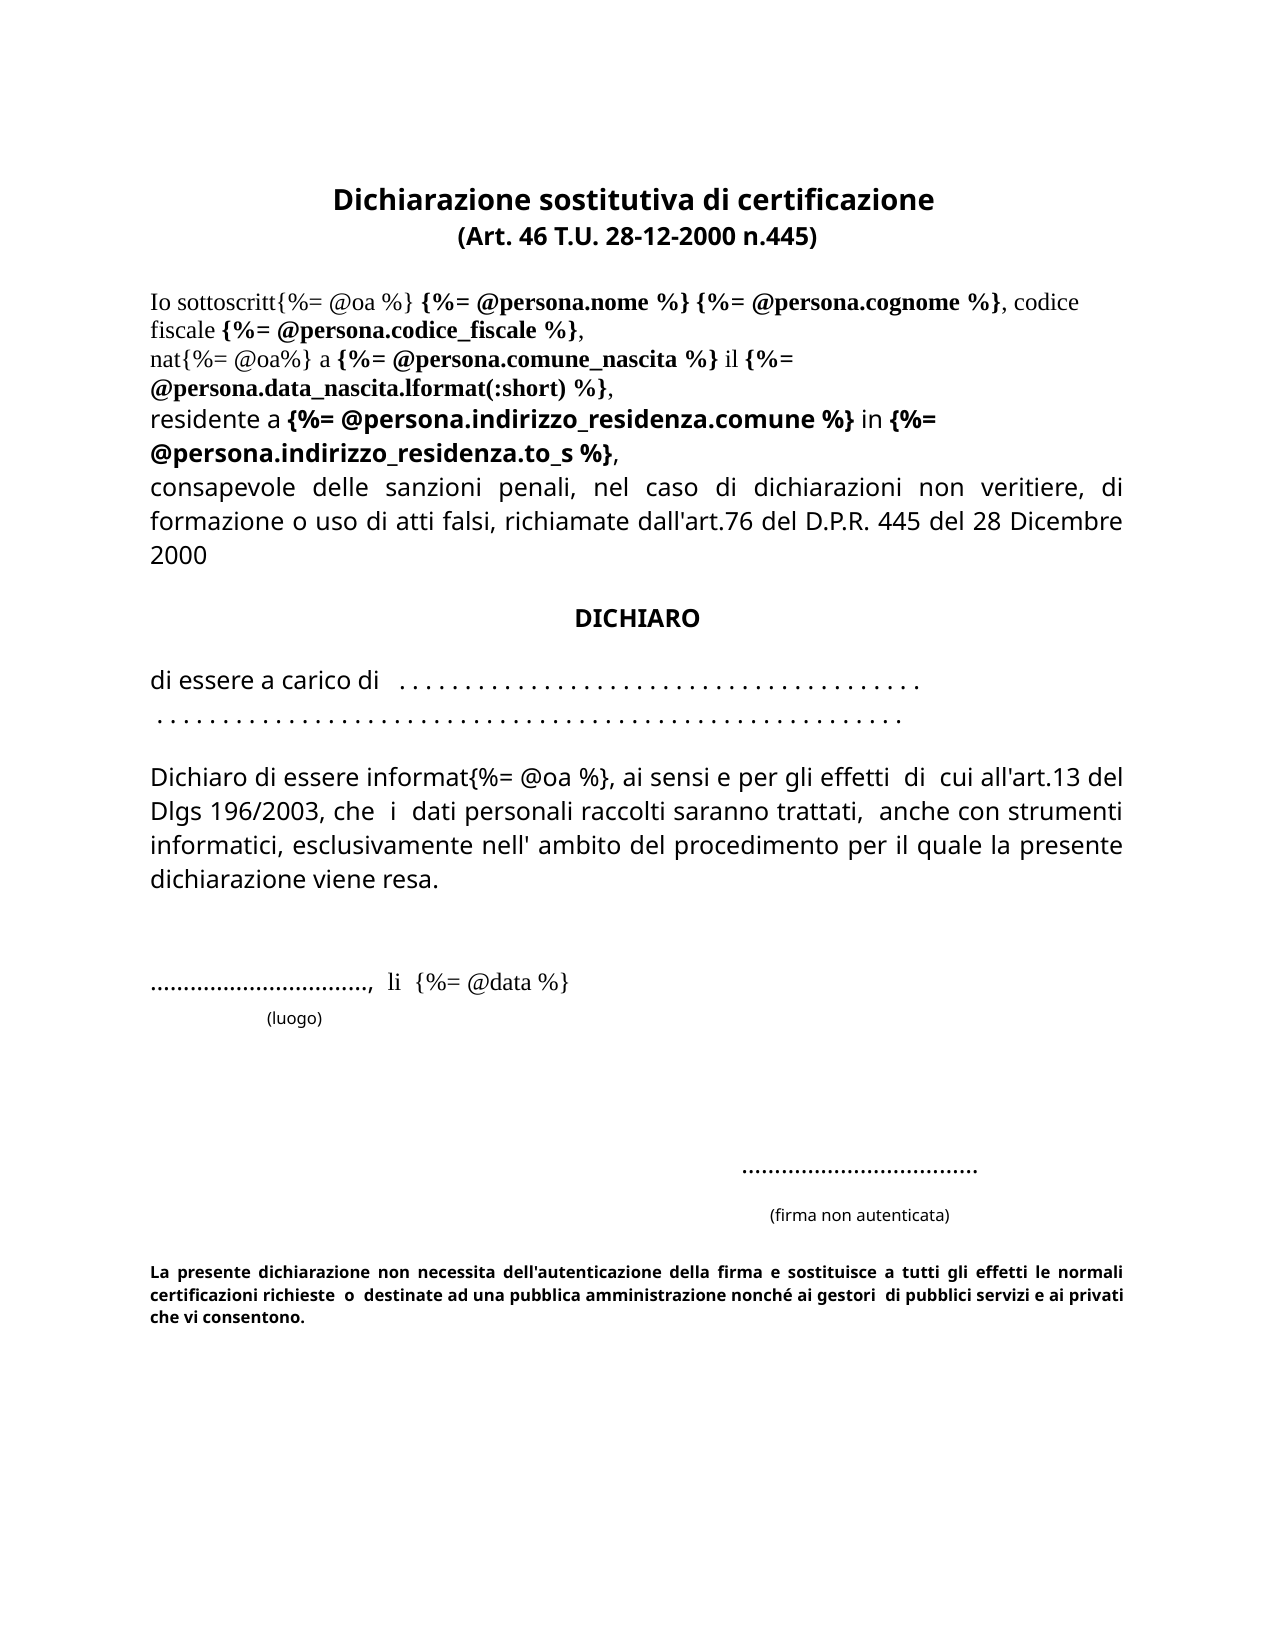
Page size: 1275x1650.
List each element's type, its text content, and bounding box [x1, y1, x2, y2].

text (firma non autenticata) [150, 1204, 1264, 1227]
text Dichiarazione sostitutiva di certificazione [150, 179, 1125, 219]
text Dichiaro di essere informat{%= @oa %}, ai sensi e per gli effetti di cui all'art.13 del Dlgs 196/2003, che i dati personali raccolti saranno trattati, anche con strumenti informatici, esclusivamente nell' ambito del procedimento per il quale la presente dichiarazione viene resa. [150, 759, 1125, 896]
text (Art. 46 T.U. 28-12-2000 n.445) [150, 219, 1125, 253]
text DICHIARO [150, 601, 1125, 634]
text ……………………………, li {%= @data %} [150, 964, 1125, 998]
text di essere a carico di . . . . . . . . . . . . . . . . . . . . . . . . . . . . . . . . . . . . . . . . [150, 663, 1125, 697]
text Io sottoscritt{%= @oa %} {%= @persona.nome %} {%= @persona.cognome %}, codice fiscale {%= @persona.codice_fiscale %}, [150, 287, 1125, 344]
text (luogo) [150, 998, 1264, 1032]
text residente a {%= @persona.indirizzo_residenza.comune %} in {%= @persona.indirizzo_residenza.to_s %}, [150, 402, 1125, 470]
text ……………………………… [150, 1147, 1264, 1181]
text consapevole delle sanzioni penali, nel caso di dichiarazioni non veritiere, di formazione o uso di atti falsi, richiamate dall'art.76 del D.P.R. 445 del 28 Dicembre 2000 [150, 470, 1125, 572]
text . . . . . . . . . . . . . . . . . . . . . . . . . . . . . . . . . . . . . . . . . . . . . . . . . . . . . . . . . [150, 697, 1125, 731]
text La presente dichiarazione non necessita dell'autenticazione della firma e sostituisce a tutti gli effetti le normali certificazioni richieste o destinate ad una pubblica amministrazione nonché ai gestori di pubblici servizi e ai privati che vi consentono. [150, 1261, 1125, 1329]
text nat{%= @oa%} a {%= @persona.comune_nascita %} il {%= @persona.data_nascita.lformat(:short) %}, [150, 344, 1125, 402]
